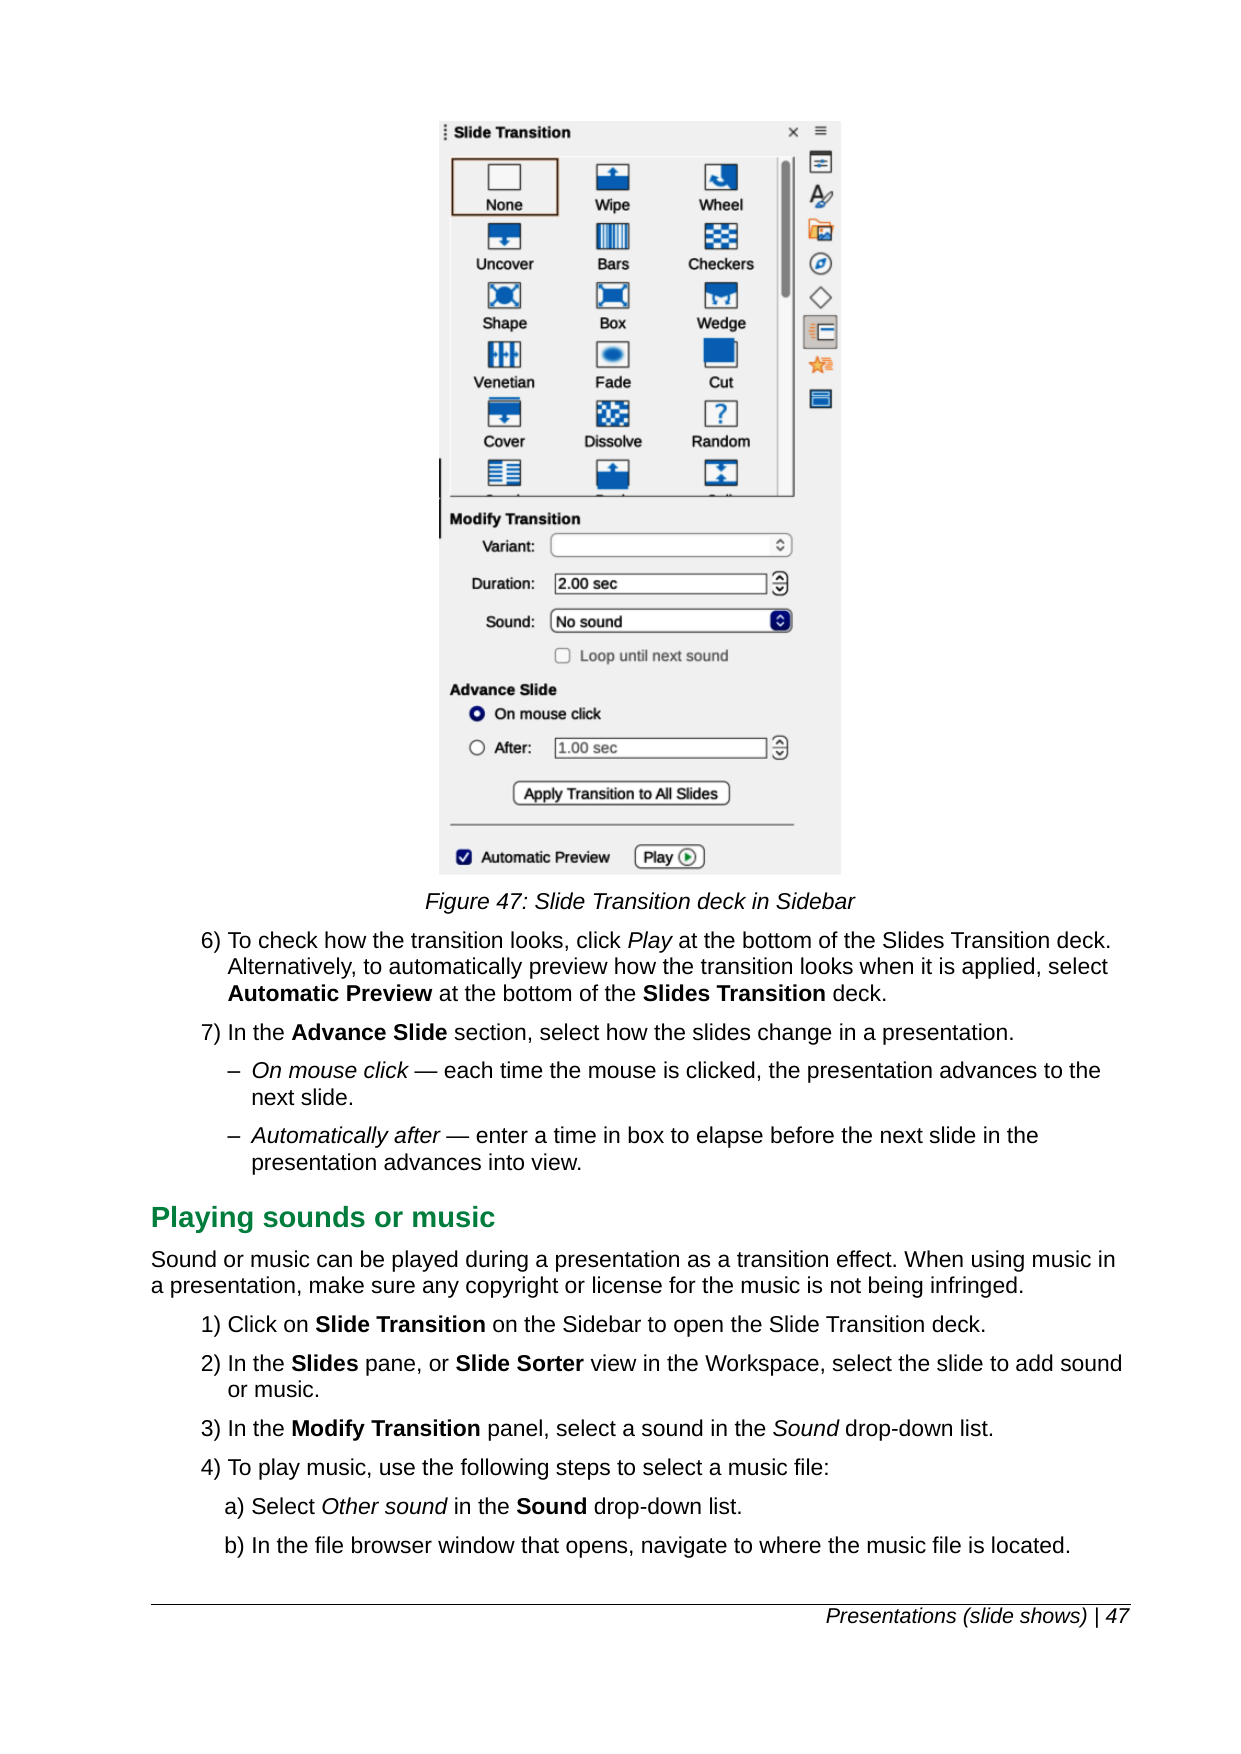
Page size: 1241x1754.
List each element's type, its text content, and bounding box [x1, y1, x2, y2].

text Figure 47: Slide Transition deck in Sidebar [424, 888, 857, 914]
subtitle Playing sounds or music [151, 1200, 1131, 1233]
list In the Slides pane, or Slide Sorter view in the Workspace, select the slide to add sound or music. [227, 1350, 1131, 1403]
list Click on Slide Transition on the Sidebar to open the Slide Transition deck. [227, 1311, 1131, 1337]
list Sound or music can be played during a presentation as a transition effect. When using music in a presentation, make sure any copyright or license for the music is not being infringed. [151, 1246, 1131, 1299]
list In the Modify Transition panel, select a sound in the Sound drop-down list. [227, 1415, 1131, 1442]
list On mouse click — each time the mouse is clicked, the presentation advances to the next slide. [227, 1057, 1131, 1110]
list In the Advance Slide section, select how the slides change in a presentation. [227, 1018, 1131, 1045]
list In the file browser window that opens, navigate to where the music file is located. [251, 1532, 1131, 1558]
list Automatically after — enter a time in box to elapse before the next slide in the presentation advances into view. [227, 1122, 1131, 1175]
list To check how the transition looks, click Play at the bottom of the Slides Transition deck. Alternatively, to automatically preview how the transition looks when it is applied, select Automatic Preview at the bottom of the Slides Transition deck. [227, 927, 1131, 1006]
list Select Other sound in the Sound drop-down list. [251, 1493, 1131, 1519]
list To play music, use the following steps to select a music file: [227, 1454, 1131, 1480]
picture [439, 121, 843, 876]
